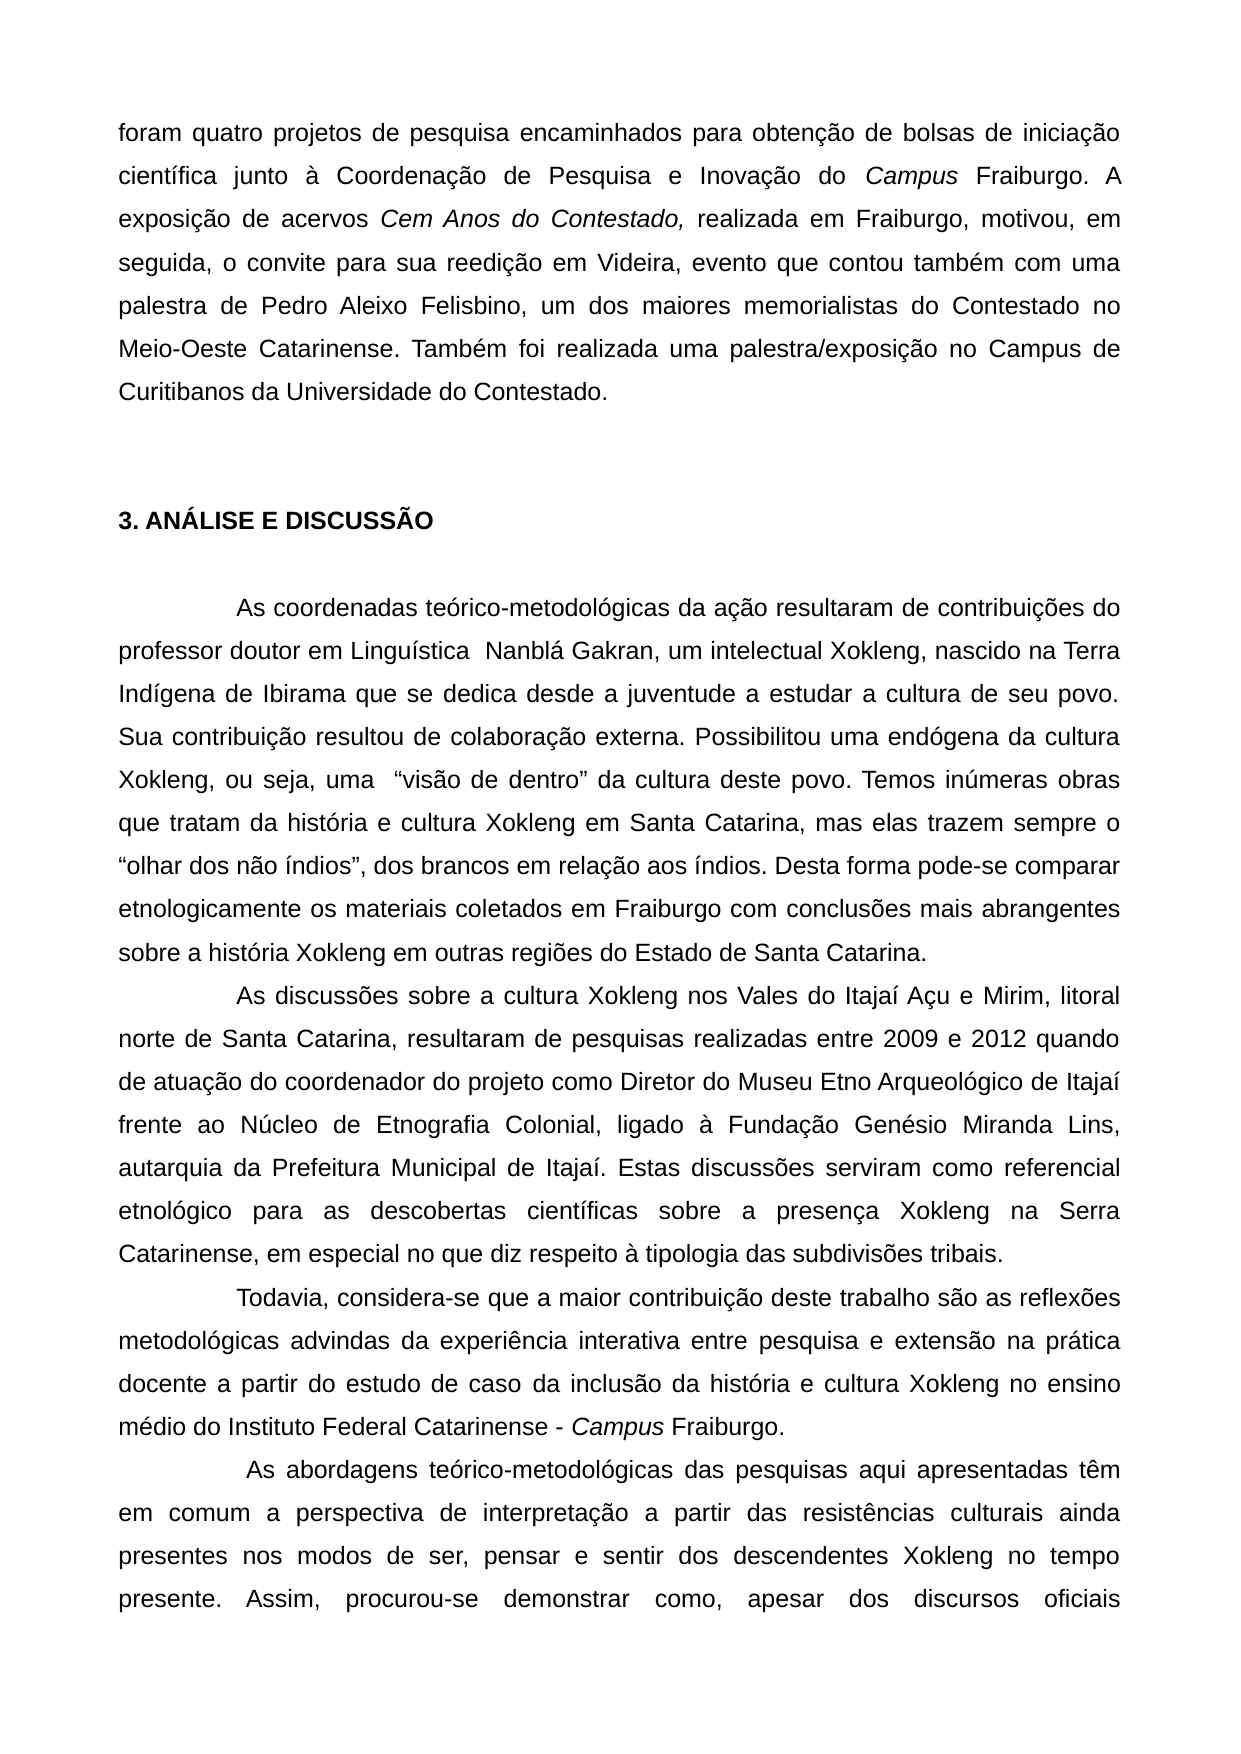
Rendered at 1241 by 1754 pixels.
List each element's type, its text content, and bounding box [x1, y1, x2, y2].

text As abordagens teórico-metodológicas das pesquisas aqui apresentadas têm em comum a perspectiva de interpretação a partir das resistências culturais ainda presentes nos modos de ser, pensar e sentir dos descendentes Xokleng no tempo presente. Assim, procurou-se demonstrar como, apesar dos discursos oficiais [118, 1455, 1122, 1613]
text Todavia, considera-se que a maior contribuição deste trabalho são as reflexões metodológicas advindas da experiência interativa entre pesquisa e extensão na prática docente a partir do estudo de caso da inclusão da história e cultura Xokleng no ensino médio do Instituto Federal Catarinense - Campus Fraiburgo. [118, 1282, 1122, 1441]
text As coordenadas teórico-metodológicas da ação resultaram de contribuições do professor doutor em Linguística Nanblá Gakran, um intelectual Xokleng, nascido na Terra Indígena de Ibirama que se dedica desde a juventude a estudar a cultura de seu povo. Sua contribuição resultou de colaboração externa. Possibilitou uma endógena da cultura Xokleng, ou seja, uma “visão de dentro” da cultura deste povo. Temos inúmeras obras que tratam da história e cultura Xokleng em Santa Catarina, mas elas trazem sempre o “olhar dos não índios”, dos brancos em relação aos índios. Desta forma pode-se comparar etnologicamente os materiais coletados em Fraiburgo com conclusões mais abrangentes sobre a história Xokleng em outras regiões do Estado de Santa Catarina. [118, 592, 1122, 966]
text 3. ANÁLISE E DISCUSSÃO [118, 506, 1122, 535]
text As discussões sobre a cultura Xokleng nos Vales do Itajaí Açu e Mirim, litoral norte de Santa Catarina, resultaram de pesquisas realizadas entre 2009 e 2012 quando de atuação do coordenador do projeto como Diretor do Museu Etno Arqueológico de Itajaí frente ao Núcleo de Etnografia Colonial, ligado à Fundação Genésio Miranda Lins, autarquia da Prefeitura Municipal de Itajaí. Estas discussões serviram como referencial etnológico para as descobertas científicas sobre a presença Xokleng na Serra Catarinense, em especial no que diz respeito à tipologia das subdivisões tribais. [118, 981, 1122, 1268]
text foram quatro projetos de pesquisa encaminhados para obtenção de bolsas de iniciação científica junto à Coordenação de Pesquisa e Inovação do Campus Fraiburgo. A exposição de acervos Cem Anos do Contestado, realizada em Fraiburgo, motivou, em seguida, o convite para sua reedição em Videira, evento que contou também com uma palestra de Pedro Aleixo Felisbino, um dos maiores memorialistas do Contestado no Meio-Oeste Catarinense. Também foi realizada uma palestra/exposição no Campus de Curitibanos da Universidade do Contestado. [118, 118, 1122, 406]
